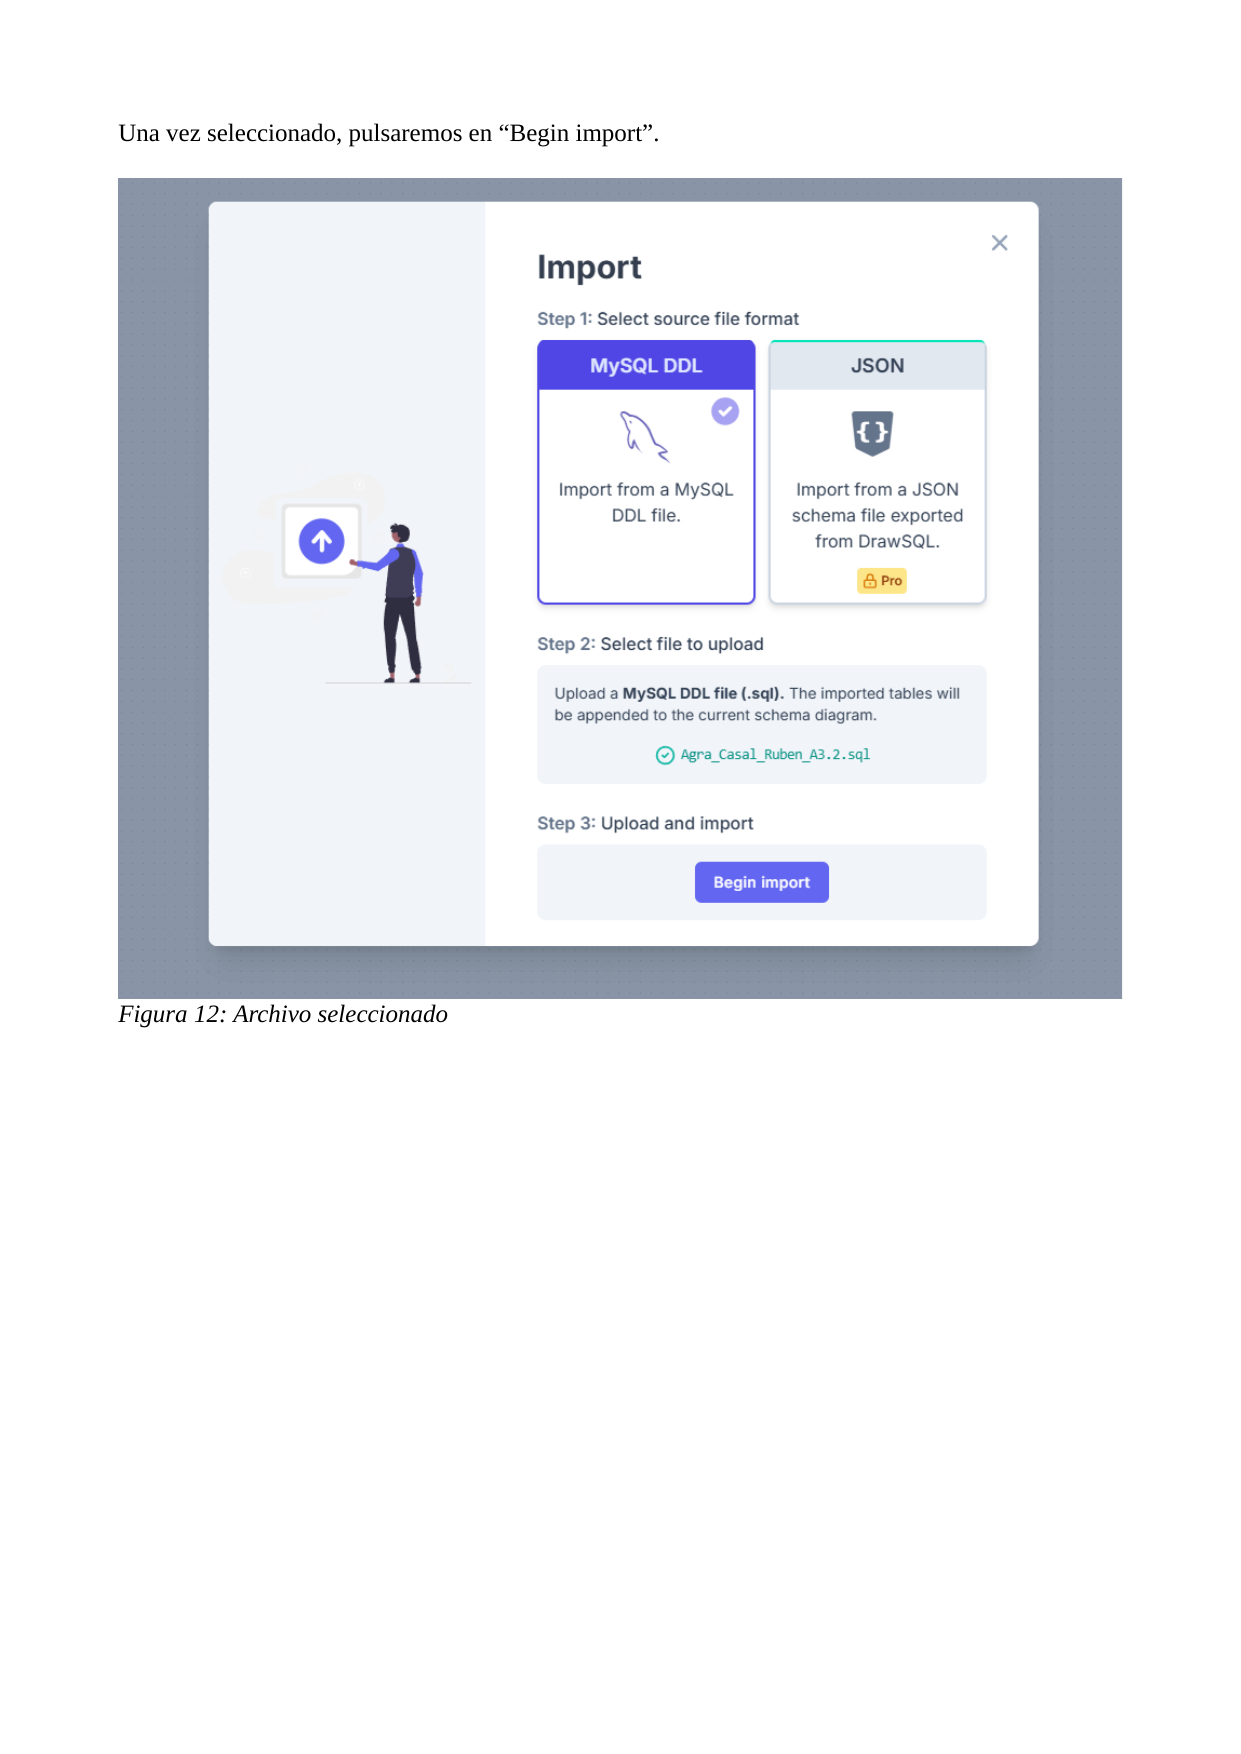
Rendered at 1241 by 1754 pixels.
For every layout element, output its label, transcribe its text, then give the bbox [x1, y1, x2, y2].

text Figura 12: Archivo seleccionado [118, 999, 1122, 1027]
picture [118, 178, 1123, 999]
text Una vez seleccionado, pulsaremos en “Begin import”. [118, 118, 1122, 147]
